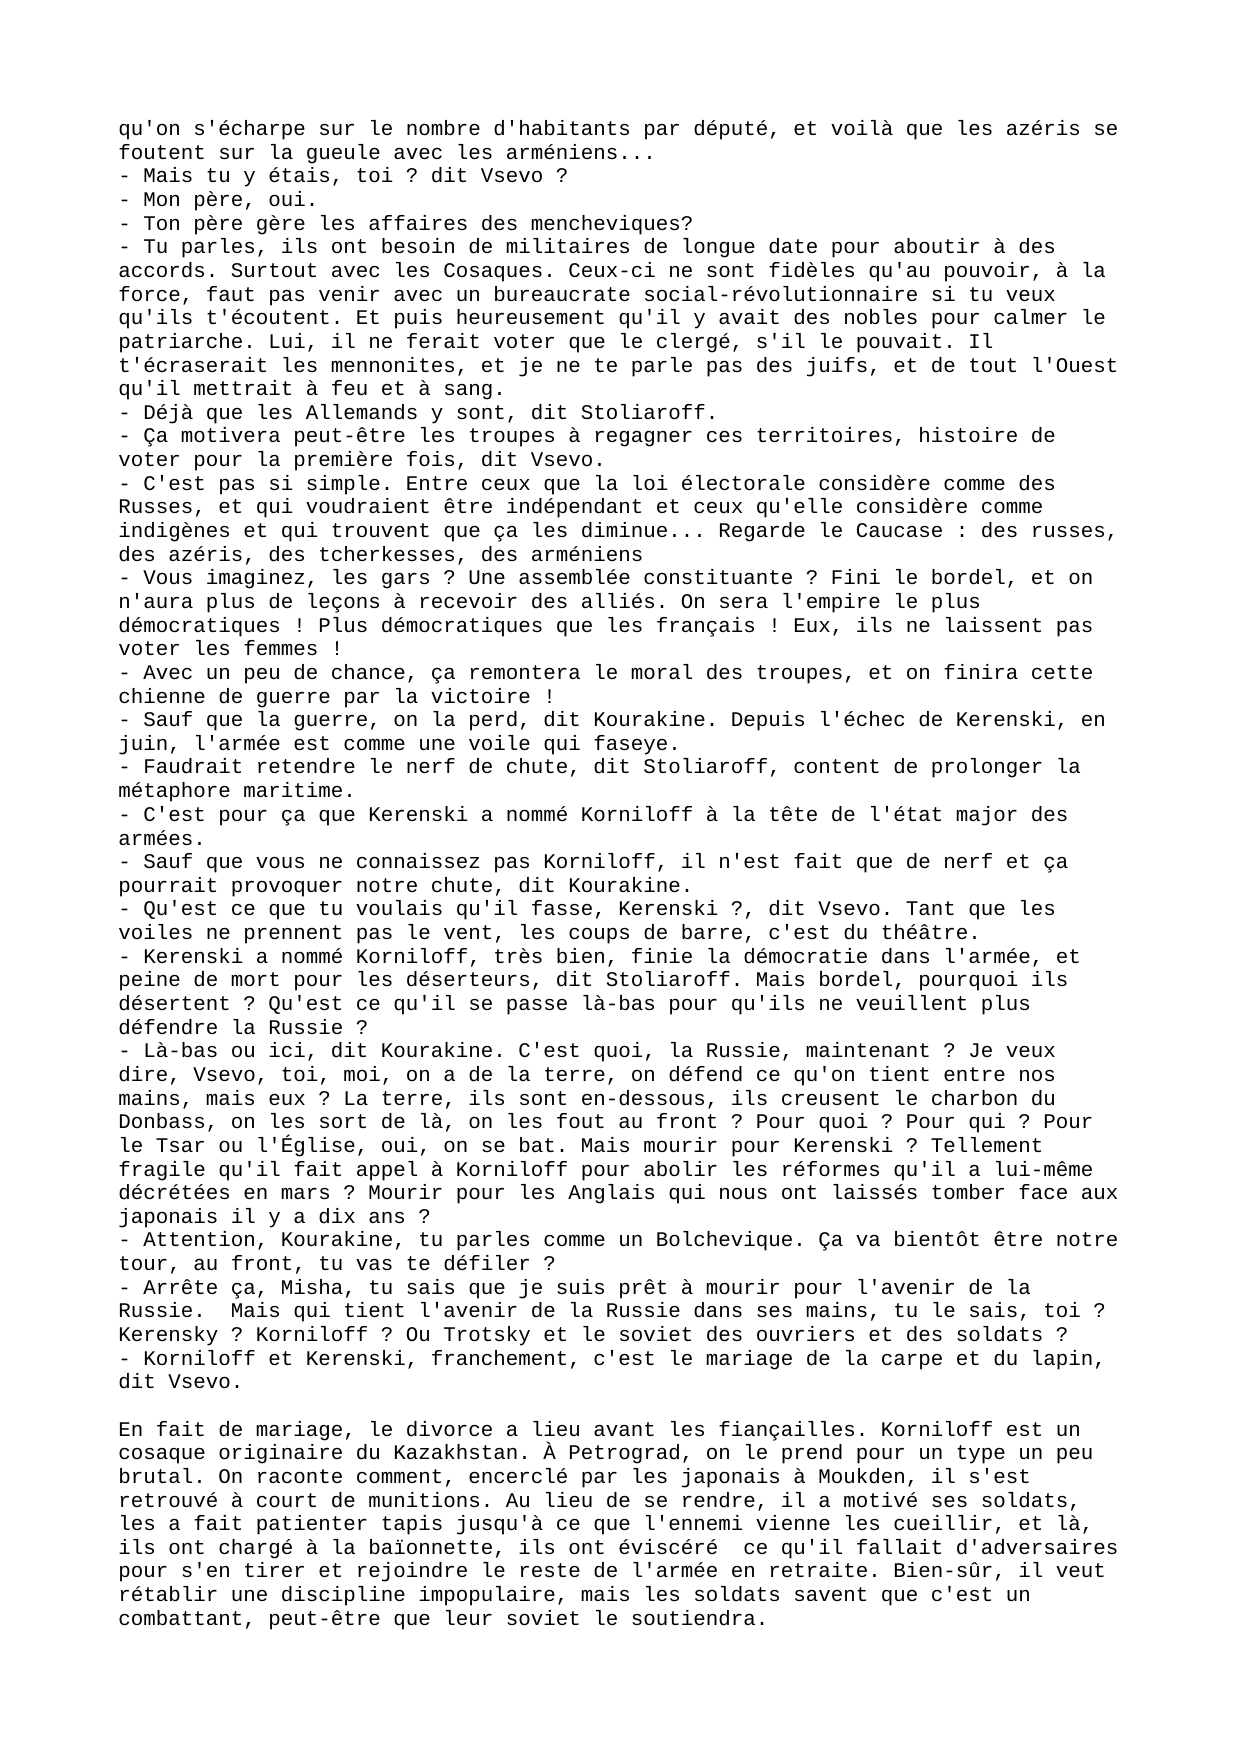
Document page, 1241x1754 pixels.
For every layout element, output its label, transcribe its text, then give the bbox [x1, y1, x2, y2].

text - Attention, Kourakine, tu parles comme un Bolchevique. Ça va bientôt être notre tour, au front, tu vas te défiler ? [118, 1229, 1122, 1277]
text - Mais tu y étais, toi ? dit Vsevo ? [118, 165, 1122, 189]
text - C'est pour ça que Kerenski a nommé Korniloff à la tête de l'état major des armées. [118, 804, 1122, 851]
text qu'on s'écharpe sur le nombre d'habitants par député, et voilà que les azéris se foutent sur la gueule avec les arméniens... [118, 118, 1122, 165]
text - Sauf que la guerre, on la perd, dit Kourakine. Depuis l'échec de Kerenski, en juin, l'armée est comme une voile qui faseye. [118, 709, 1122, 757]
text - Kerenski a nommé Korniloff, très bien, finie la démocratie dans l'armée, et peine de mort pour les déserteurs, dit Stoliaroff. Mais bordel, pourquoi ils désertent ? Qu'est ce qu'il se passe là-bas pour qu'ils ne veuillent plus défendre la Russie ? [118, 946, 1122, 1040]
text - Avec un peu de chance, ça remontera le moral des troupes, et on finira cette chienne de guerre par la victoire ! [118, 662, 1122, 709]
text - Déjà que les Allemands y sont, dit Stoliaroff. [118, 402, 1122, 426]
text - Faudrait retendre le nerf de chute, dit Stoliaroff, content de prolonger la métaphore maritime. [118, 757, 1122, 804]
text En fait de mariage, le divorce a lieu avant les fiançailles. Korniloff est un cosaque originaire du Kazakhstan. À Petrograd, on le prend pour un type un peu brutal. On raconte comment, encerclé par les japonais à Moukden, il s'est retrouvé à court de munitions. Au lieu de se rendre, il a motivé ses soldats, les a fait patienter tapis jusqu'à ce que l'ennemi vienne les cueillir, et là, ils ont chargé à la baïonnette, ils ont éviscéré ce qu'il fallait d'adversaires pour s'en tirer et rejoindre le reste de l'armée en retraite. Bien-sûr, il veut rétablir une discipline impopulaire, mais les soldats savent que c'est un combattant, peut-être que leur soviet le soutiendra. [118, 1419, 1122, 1631]
text - Ton père gère les affaires des mencheviques? [118, 213, 1122, 236]
text - Mon père, oui. [118, 189, 1122, 213]
text - Korniloff et Kerenski, franchement, c'est le mariage de la carpe et du lapin, dit Vsevo. [118, 1348, 1122, 1395]
text - Arrête ça, Misha, tu sais que je suis prêt à mourir pour l'avenir de la Russie. Mais qui tient l'avenir de la Russie dans ses mains, tu le sais, toi ? Kerensky ? Korniloff ? Ou Trotsky et le soviet des ouvriers et des soldats ? [118, 1277, 1122, 1348]
text - C'est pas si simple. Entre ceux que la loi électorale considère comme des Russes, et qui voudraient être indépendant et ceux qu'elle considère comme indigènes et qui trouvent que ça les diminue... Regarde le Caucase : des russes, des azéris, des tcherkesses, des arméniens [118, 473, 1122, 567]
text - Sauf que vous ne connaissez pas Korniloff, il n'est fait que de nerf et ça pourrait provoquer notre chute, dit Kourakine. [118, 851, 1122, 898]
text - Ça motivera peut-être les troupes à regagner ces territoires, histoire de voter pour la première fois, dit Vsevo. [118, 426, 1122, 473]
text - Qu'est ce que tu voulais qu'il fasse, Kerenski ?, dit Vsevo. Tant que les voiles ne prennent pas le vent, les coups de barre, c'est du théâtre. [118, 898, 1122, 946]
text - Là-bas ou ici, dit Kourakine. C'est quoi, la Russie, maintenant ? Je veux dire, Vsevo, toi, moi, on a de la terre, on défend ce qu'on tient entre nos mains, mais eux ? La terre, ils sont en-dessous, ils creusent le charbon du Donbass, on les sort de là, on les fout au front ? Pour quoi ? Pour qui ? Pour le Tsar ou l'Église, oui, on se bat. Mais mourir pour Kerenski ? Tellement fragile qu'il fait appel à Korniloff pour abolir les réformes qu'il a lui-même décrétées en mars ? Mourir pour les Anglais qui nous ont laissés tomber face aux japonais il y a dix ans ? [118, 1040, 1122, 1229]
text - Vous imaginez, les gars ? Une assemblée constituante ? Fini le bordel, et on n'aura plus de leçons à recevoir des alliés. On sera l'empire le plus démocratiques ! Plus démocratiques que les français ! Eux, ils ne laissent pas voter les femmes ! [118, 567, 1122, 662]
text - Tu parles, ils ont besoin de militaires de longue date pour aboutir à des accords. Surtout avec les Cosaques. Ceux-ci ne sont fidèles qu'au pouvoir, à la force, faut pas venir avec un bureaucrate social-révolutionnaire si tu veux qu'ils t'écoutent. Et puis heureusement qu'il y avait des nobles pour calmer le patriarche. Lui, il ne ferait voter que le clergé, s'il le pouvait. Il t'écraserait les mennonites, et je ne te parle pas des juifs, et de tout l'Ouest qu'il mettrait à feu et à sang. [118, 236, 1122, 402]
